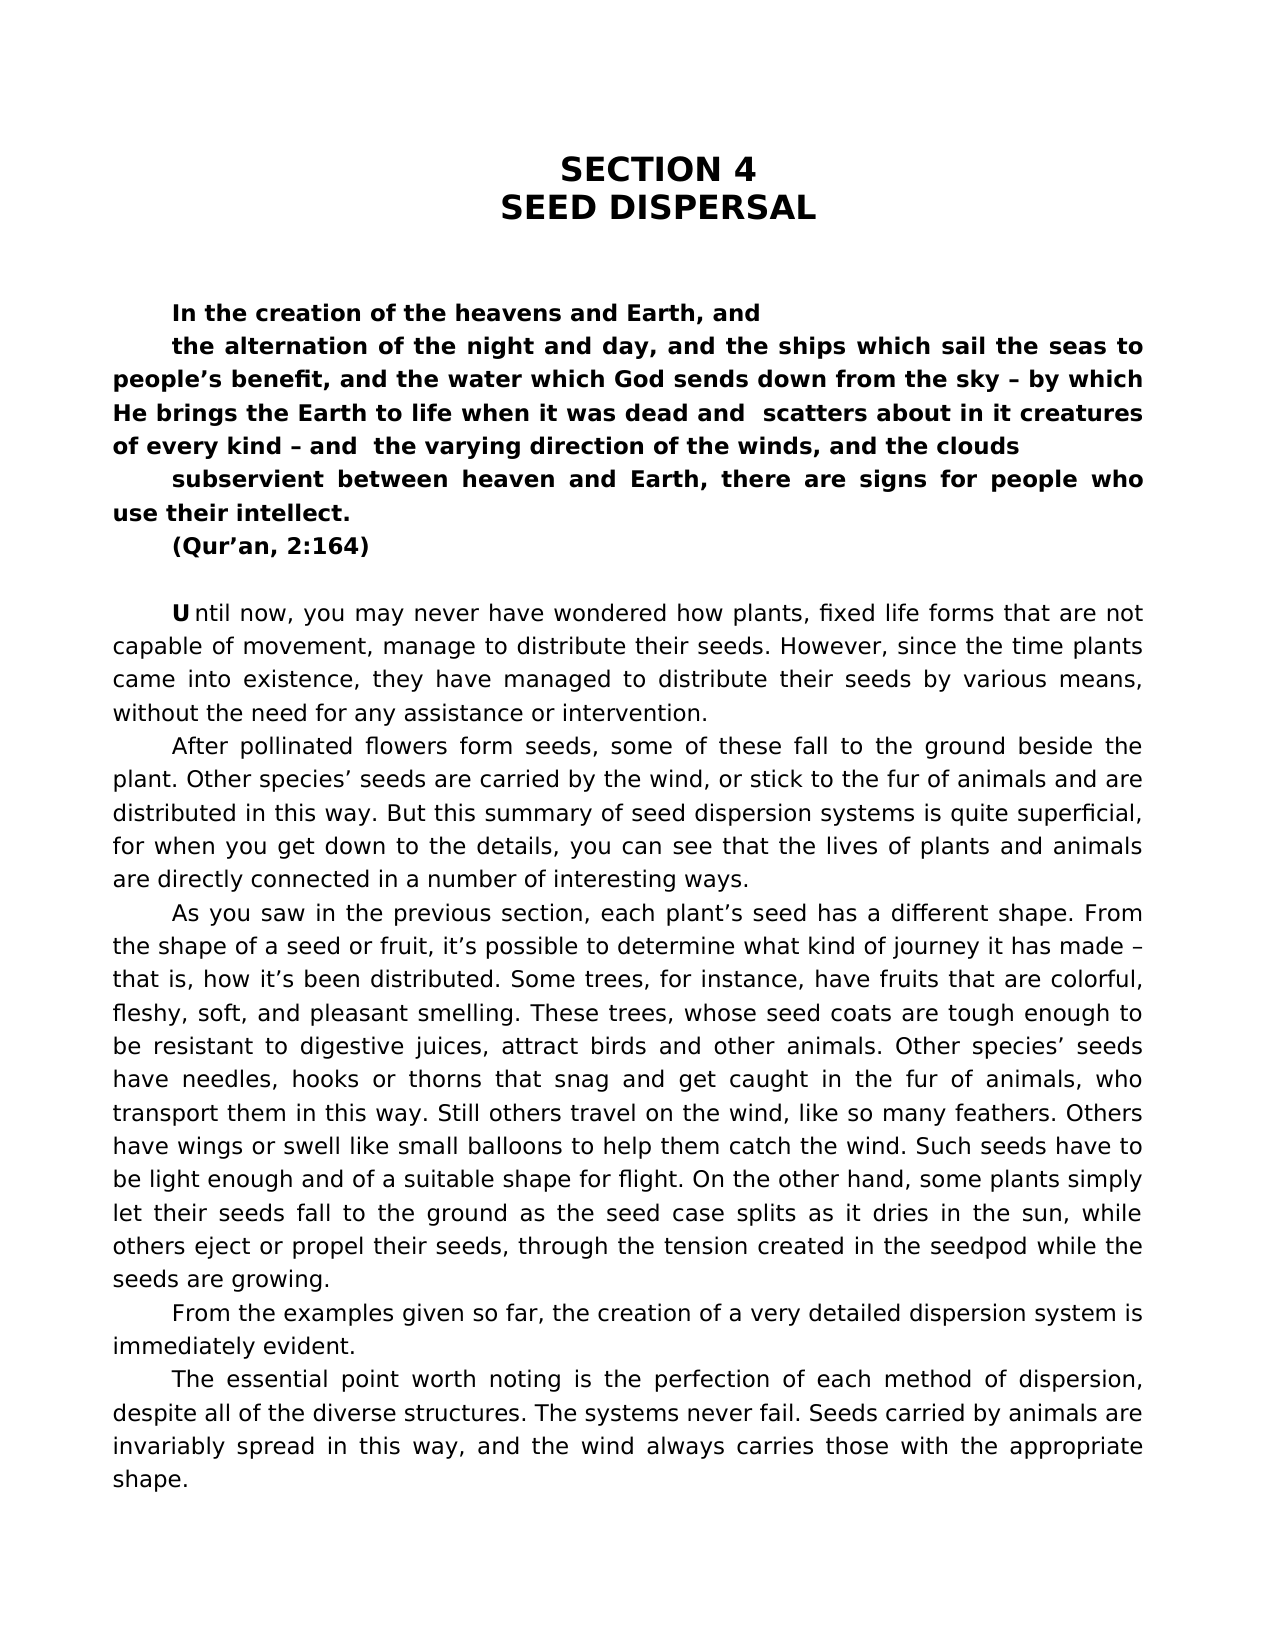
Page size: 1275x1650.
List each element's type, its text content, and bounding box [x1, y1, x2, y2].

text In the creation of the heavens and Earth, and [112, 294, 1145, 328]
text Until now, you may never have wondered how plants, fixed life forms that are not capable of movement, manage to distribute their seeds. However, since the time plants came into existence, they have managed to distribute their seeds by various means, without the need for any assistance or intervention. [112, 594, 1145, 728]
text After pollinated flowers form seeds, some of these fall to the ground beside the plant. Other species’ seeds are carried by the wind, or stick to the fur of animals and are distributed in this way. But this summary of seed dispersion systems is quite superficial, for when you get down to the details, you can see that the lives of plants and animals are directly connected in a number of interesting ways. [112, 728, 1145, 894]
text (Qur’an, 2:164) [112, 528, 1145, 561]
text From the examples given so far, the creation of a very detailed dispersion system is immediately evident. [112, 1294, 1145, 1361]
text SECTION 4 [112, 150, 1145, 189]
text SEED DISPERSAL [112, 189, 1145, 228]
text As you saw in the previous section, each plant’s seed has a different shape. From the shape of a seed or fruit, it’s possible to determine what kind of journey it has made – that is, how it’s been distributed. Some trees, for instance, have fruits that are colorful, fleshy, soft, and pleasant smelling. These trees, whose seed coats are tough enough to be resistant to digestive juices, attract birds and other animals. Other species’ seeds have needles, hooks or thorns that snag and get caught in the fur of animals, who transport them in this way. Still others travel on the wind, like so many feathers. Others have wings or swell like small balloons to help them catch the wind. Such seeds have to be light enough and of a suitable shape for flight. On the other hand, some plants simply let their seeds fall to the ground as the seed case splits as it dries in the sun, while others eject or propel their seeds, through the tension created in the seedpod while the seeds are growing. [112, 894, 1145, 1294]
text subservient between heaven and Earth, there are signs for people who use their intellect. [112, 461, 1145, 528]
text The essential point worth noting is the perfection of each method of dispersion, despite all of the diverse structures. The systems never fail. Seeds carried by animals are invariably spread in this way, and the wind always carries those with the appropriate shape. [112, 1361, 1145, 1494]
text the alternation of the night and day, and the ships which sail the seas to people’s benefit, and the water which God sends down from the sky – by which He brings the Earth to life when it was dead and scatters about in it creatures of every kind – and the varying direction of the winds, and the clouds [112, 328, 1145, 461]
